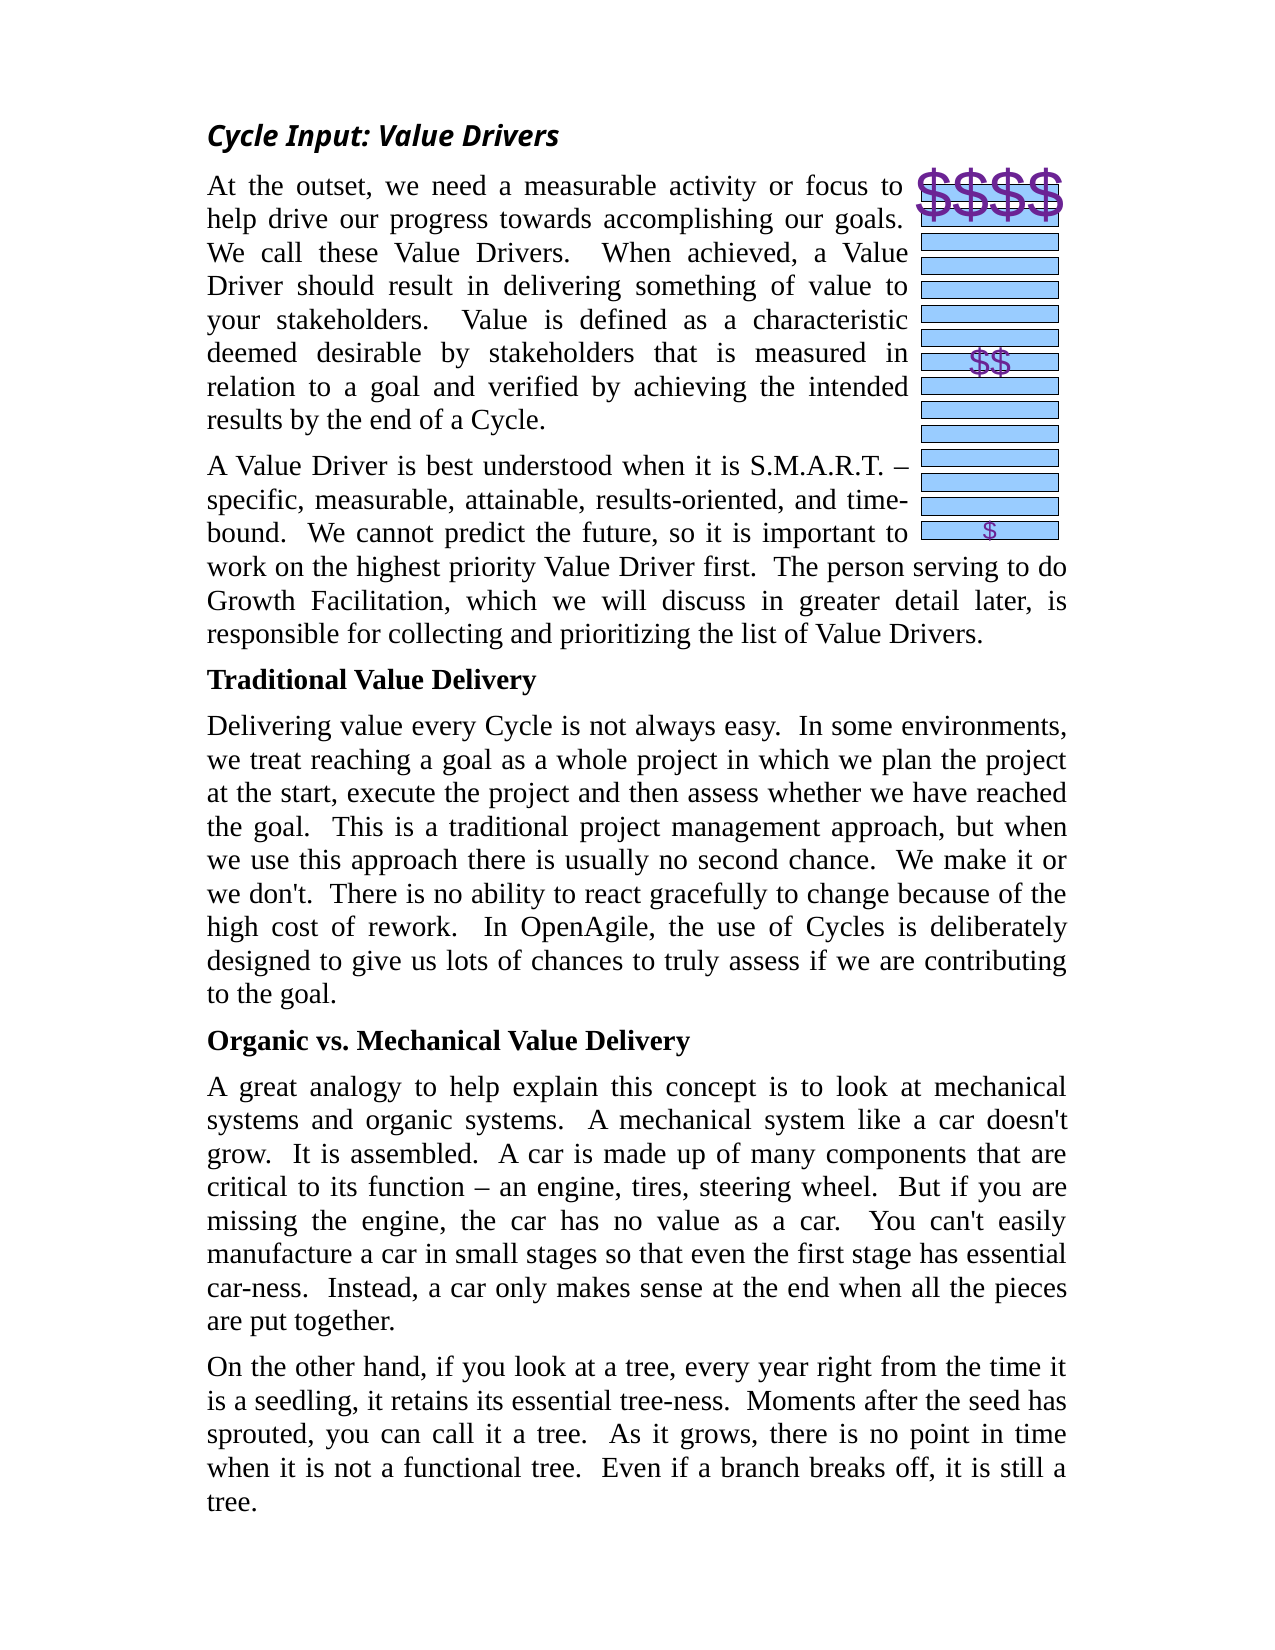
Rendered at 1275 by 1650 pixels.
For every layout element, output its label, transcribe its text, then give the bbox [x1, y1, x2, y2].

text On the other hand, if you look at a tree, every year right from the time it is a seedling, it retains its essential tree-ness. Moments after the seed has sprouted, you can call it a tree. As it grows, there is no point in time when it is not a functional tree. Even if a branch breaks off, it is still a tree. [207, 1349, 1068, 1517]
text Delivering value every Cycle is not always easy. In some environments, we treat reaching a goal as a whole project in which we plan the project at the start, execute the project and then assess whether we have reached the goal. This is a traditional project management approach, but when we use this approach there is usually no second chance. We make it or we don't. There is no ability to react gracefully to change because of the high cost of rework. In OpenAgile, the use of Cycles is deliberately designed to give us lots of chances to truly assess if we are contributing to the goal. [207, 708, 1068, 1010]
text A great analogy to help explain this concept is to look at mechanical systems and organic systems. A mechanical system like a car doesn't grow. It is assembled. A car is made up of many components that are critical to its function – an engine, tires, steering wheel. But if you are missing the engine, the car has no value as a car. You can't easily manufacture a car in small stages so that even the first stage has essential car-ness. Instead, a car only makes sense at the end when all the pieces are put together. [207, 1069, 1068, 1337]
subtitle Cycle Input: Value Drivers [207, 115, 1068, 155]
text Traditional Value Delivery [207, 662, 1068, 696]
text At the outset, we need a measurable activity or focus to help drive our progress towards accomplishing our goals. We call these Value Drivers. When achieved, a Value Driver should result in delivering something of value to your stakeholders. Value is defined as a characteristic deemed desirable by stakeholders that is measured in relation to a goal and verified by achieving the intended results by the end of a Cycle. [207, 168, 1068, 436]
text A Value Driver is best understood when it is S.M.A.R.T. – specific, measurable, attainable, results-oriented, and time-bound. We cannot predict the future, so it is important to work on the highest priority Value Driver first. The person serving to do Growth Facilitation, which we will discuss in greater detail later, is responsible for collecting and prioritizing the list of Value Drivers. [207, 448, 1068, 650]
text Organic vs. Mechanical Value Delivery [207, 1023, 1068, 1056]
